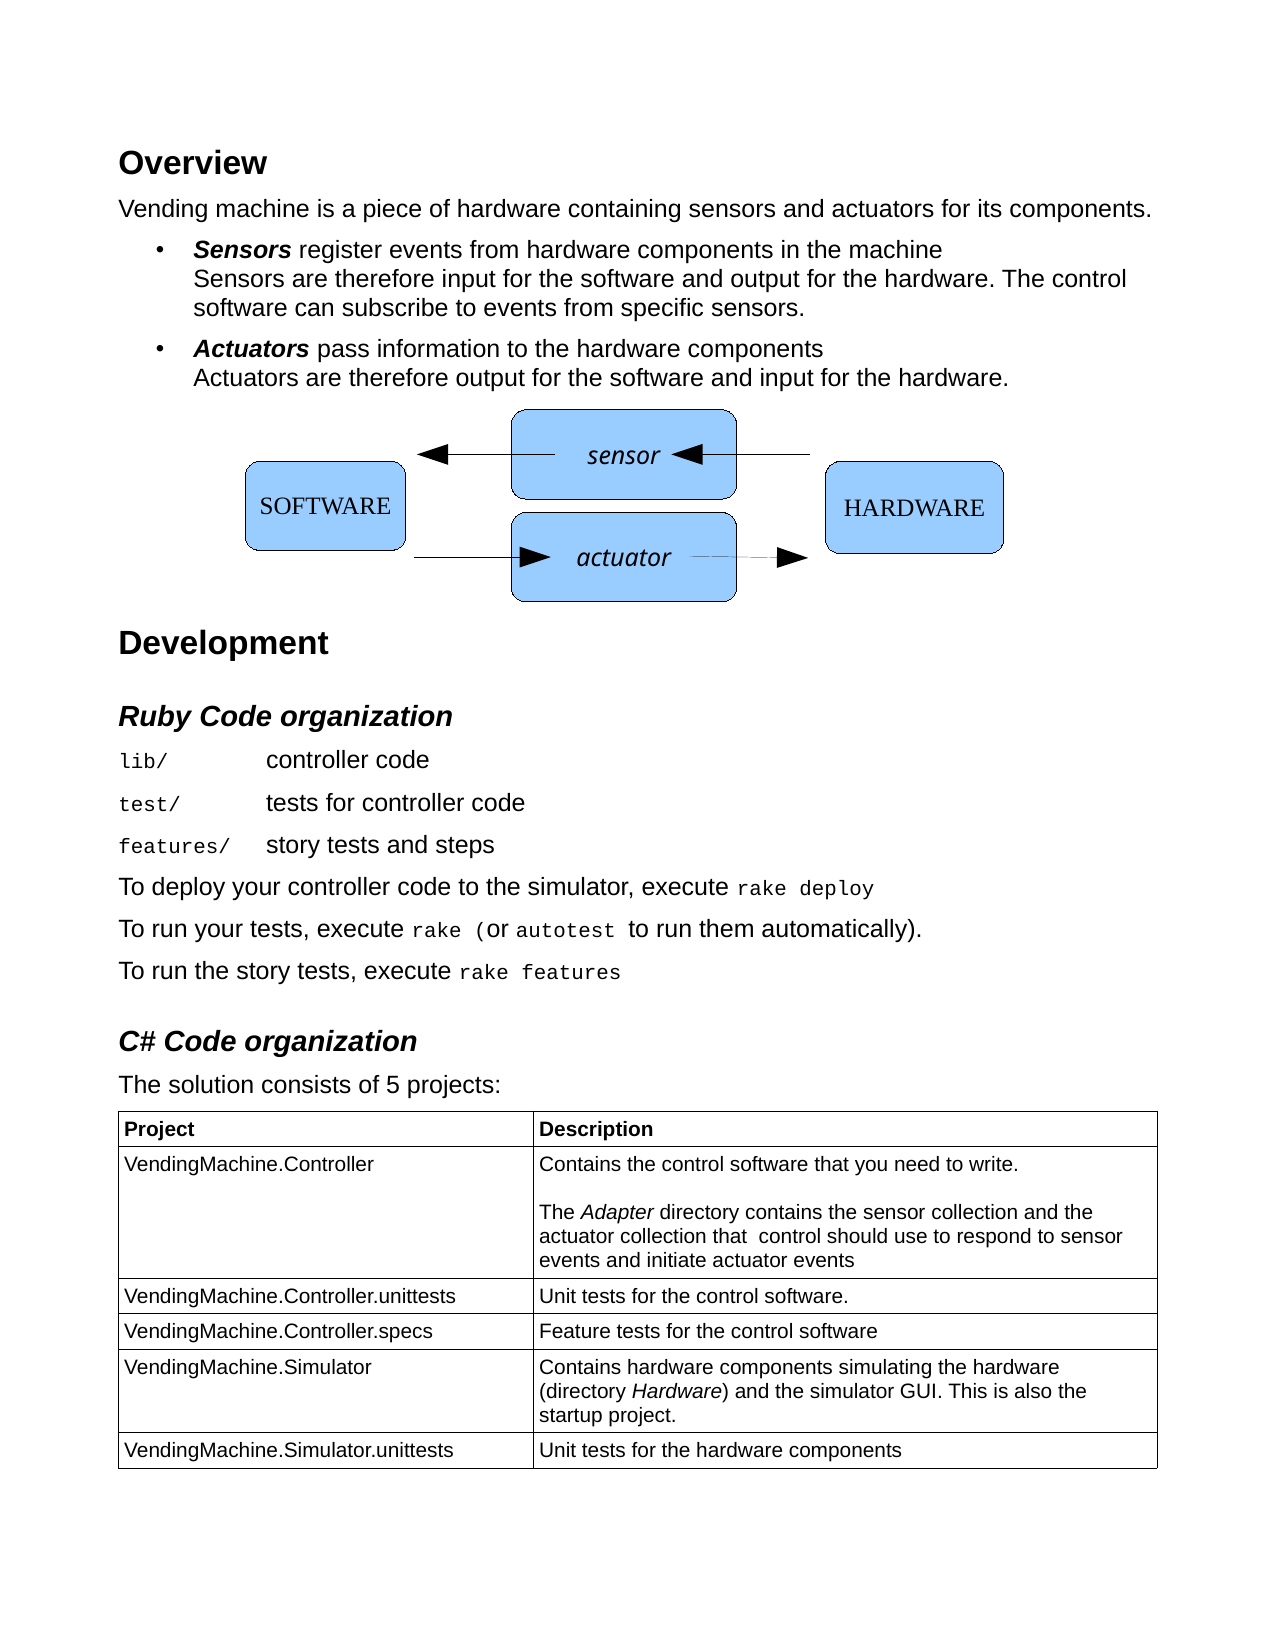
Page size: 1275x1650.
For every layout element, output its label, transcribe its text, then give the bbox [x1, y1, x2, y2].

list Sensors register events from hardware components in the machine Sensors are therefore input for the software and output for the hardware. The control software can subscribe to events from specific sensors. [156, 236, 1157, 322]
text To run the story tests, execute rake features [118, 956, 1157, 986]
text features/ story tests and steps [118, 830, 1157, 859]
subtitle C# Code organization [118, 1023, 1157, 1057]
table_cell VendingMachine.Controller.specs [119, 1314, 533, 1349]
table_cell Feature tests for the control software [534, 1314, 1157, 1349]
text lib/ controller code [118, 745, 1157, 775]
table_header Description [534, 1112, 1157, 1146]
text To run your tests, execute rake (or autotest to run them automatically). [118, 914, 1157, 944]
table_header Project [119, 1112, 533, 1146]
table_cell VendingMachine.Controller.unittests [119, 1279, 533, 1313]
table_cell Unit tests for the control software. [534, 1279, 1157, 1313]
table_cell VendingMachine.Simulator [119, 1350, 533, 1432]
list Actuators pass information to the hardware components Actuators are therefore output for the software and input for the hardware. [156, 334, 1157, 392]
text The solution consists of 5 projects: [118, 1069, 1157, 1098]
subtitle Overview [118, 143, 1157, 182]
table_cell VendingMachine.Controller [119, 1147, 533, 1278]
table_cell VendingMachine.Simulator.unittests [119, 1433, 533, 1468]
text To deploy your controller code to the simulator, execute rake deploy [118, 872, 1157, 902]
table_cell Contains hardware components simulating the hardware (directory Hardware) and the simulator GUI. This is also the startup project. [534, 1350, 1157, 1432]
table_cell Contains the control software that you need to write. The Adapter directory contains the sensor collection and the actuator collection that control should use to respond to sensor events and initiate actuator events [534, 1147, 1157, 1278]
subtitle Ruby Code organization [118, 699, 1157, 733]
text Vending machine is a piece of hardware containing sensors and actuators for its components. [118, 194, 1157, 223]
table_cell Unit tests for the hardware components [534, 1433, 1157, 1468]
text test/ tests for controller code [118, 788, 1157, 817]
subtitle Development [118, 623, 1157, 662]
